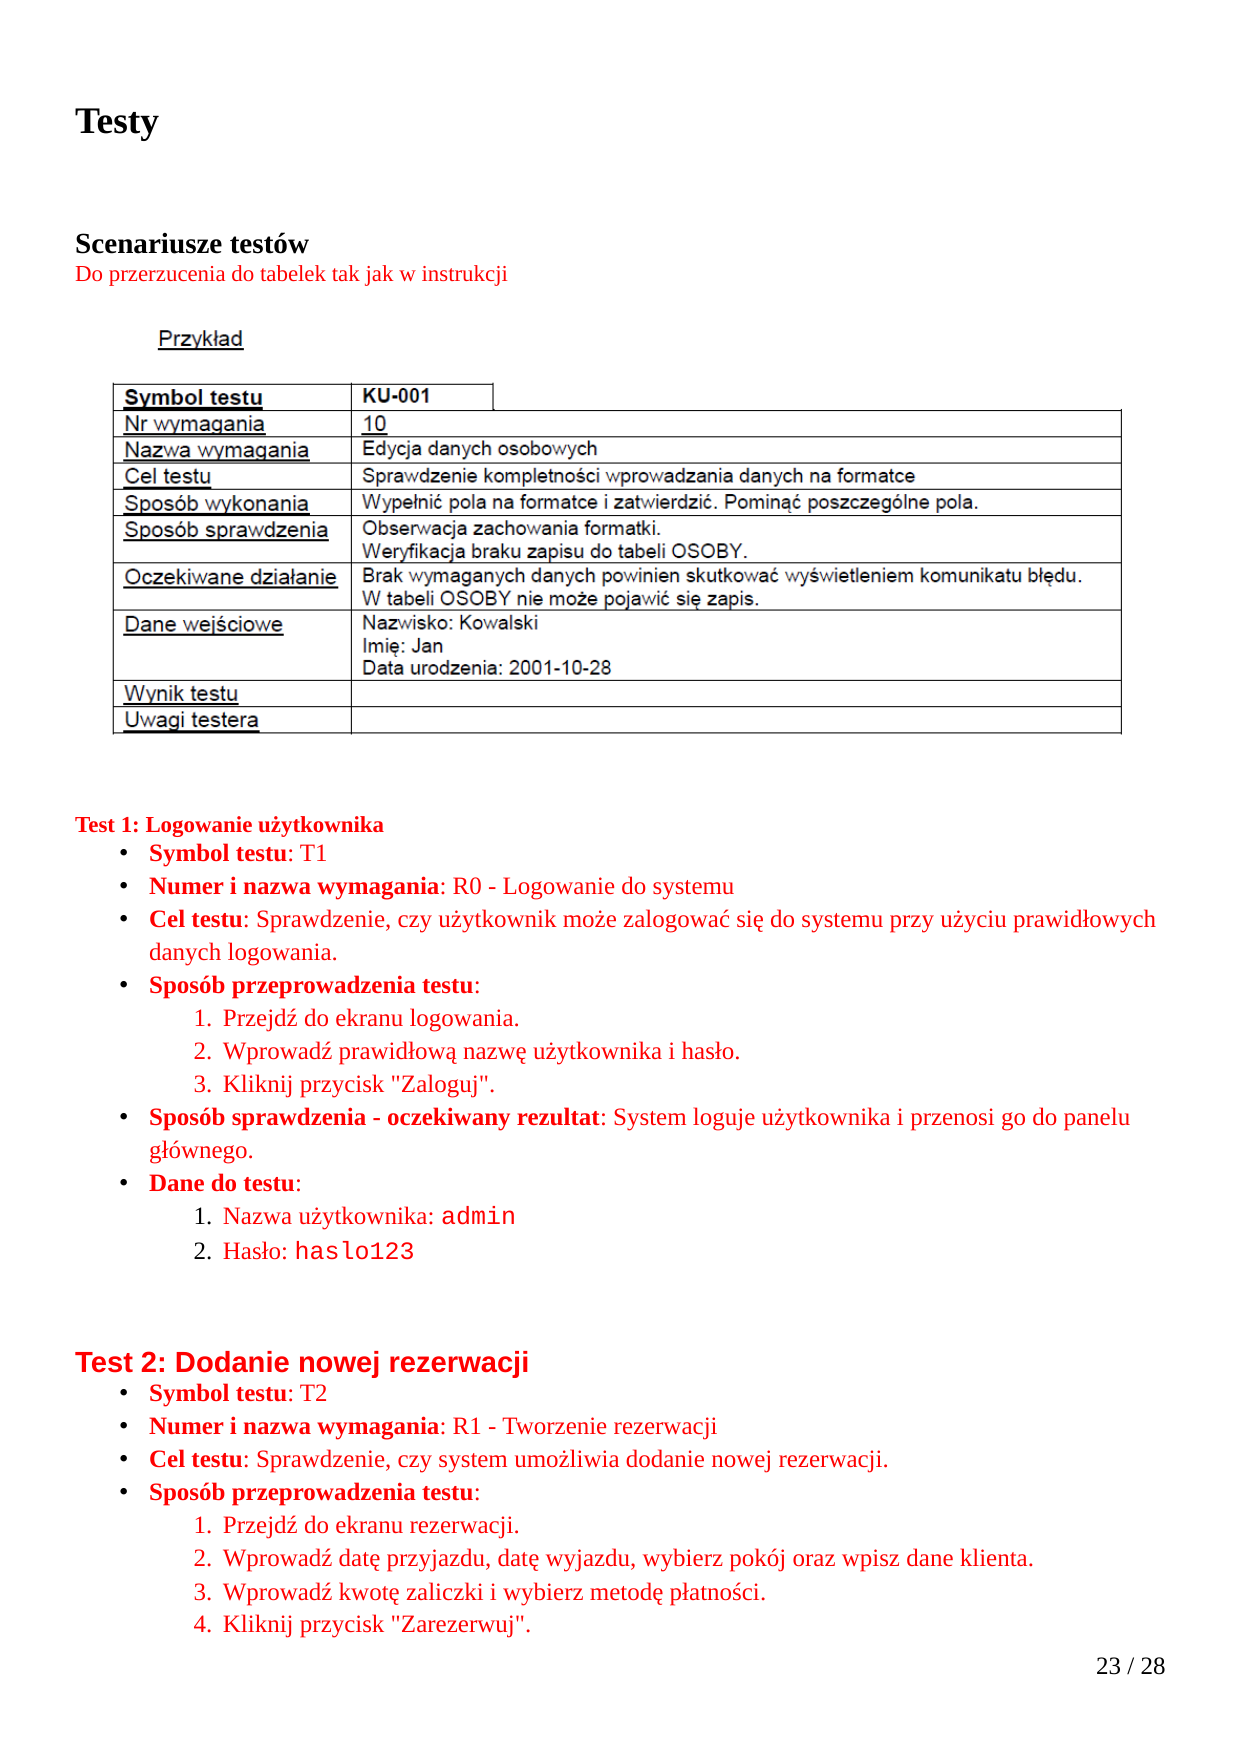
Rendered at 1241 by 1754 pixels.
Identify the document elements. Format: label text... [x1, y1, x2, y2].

list Numer i nazwa wymagania: R0 - Logowanie do systemu [119, 871, 1165, 899]
list Sposób sprawdzenia - oczekiwany rezultat: System loguje użytkownika i przenosi go do panelu głównego. [119, 1102, 1165, 1164]
list Nazwa użytkownika: admin [193, 1201, 1165, 1232]
list Hasło: haslo123 [193, 1236, 1165, 1267]
list Sposób przeprowadzenia testu: [119, 970, 1165, 999]
text Do przerzucenia do tabelek tak jak w instrukcji [75, 260, 1165, 286]
list Wprowadź datę przyjazdu, datę wyjazdu, wybierz pokój oraz wpisz dane klienta. [193, 1543, 1165, 1572]
list Cel testu: Sprawdzenie, czy system umożliwia dodanie nowej rezerwacji. [119, 1444, 1165, 1473]
list Kliknij przycisk "Zarezerwuj". [193, 1609, 1165, 1638]
subtitle Scenariusze testów [75, 226, 1165, 260]
list Wprowadź kwotę zaliczki i wybierz metodę płatności. [193, 1577, 1165, 1605]
list Przejdź do ekranu rezerwacji. [193, 1511, 1165, 1539]
list Symbol testu: T1 [119, 838, 1165, 867]
subtitle Testy [75, 99, 1165, 142]
subtitle Test 2: Dodanie nowej rezerwacji [75, 1345, 1165, 1378]
list Cel testu: Sprawdzenie, czy użytkownik może zalogować się do systemu przy użyciu prawidłowych danych logowania. [119, 904, 1165, 966]
list Sposób przeprowadzenia testu: [119, 1477, 1165, 1506]
list Symbol testu: T2 [119, 1378, 1165, 1407]
list Przejdź do ekranu logowania. [193, 1003, 1165, 1032]
list Wprowadź prawidłową nazwę użytkownika i hasło. [193, 1036, 1165, 1065]
list Dane do testu: [119, 1168, 1165, 1197]
subtitle Test 1: Logowanie użytkownika [75, 811, 1165, 838]
list Kliknij przycisk "Zaloguj". [193, 1069, 1165, 1098]
list Numer i nazwa wymagania: R1 - Tworzenie rezerwacji [119, 1411, 1165, 1440]
